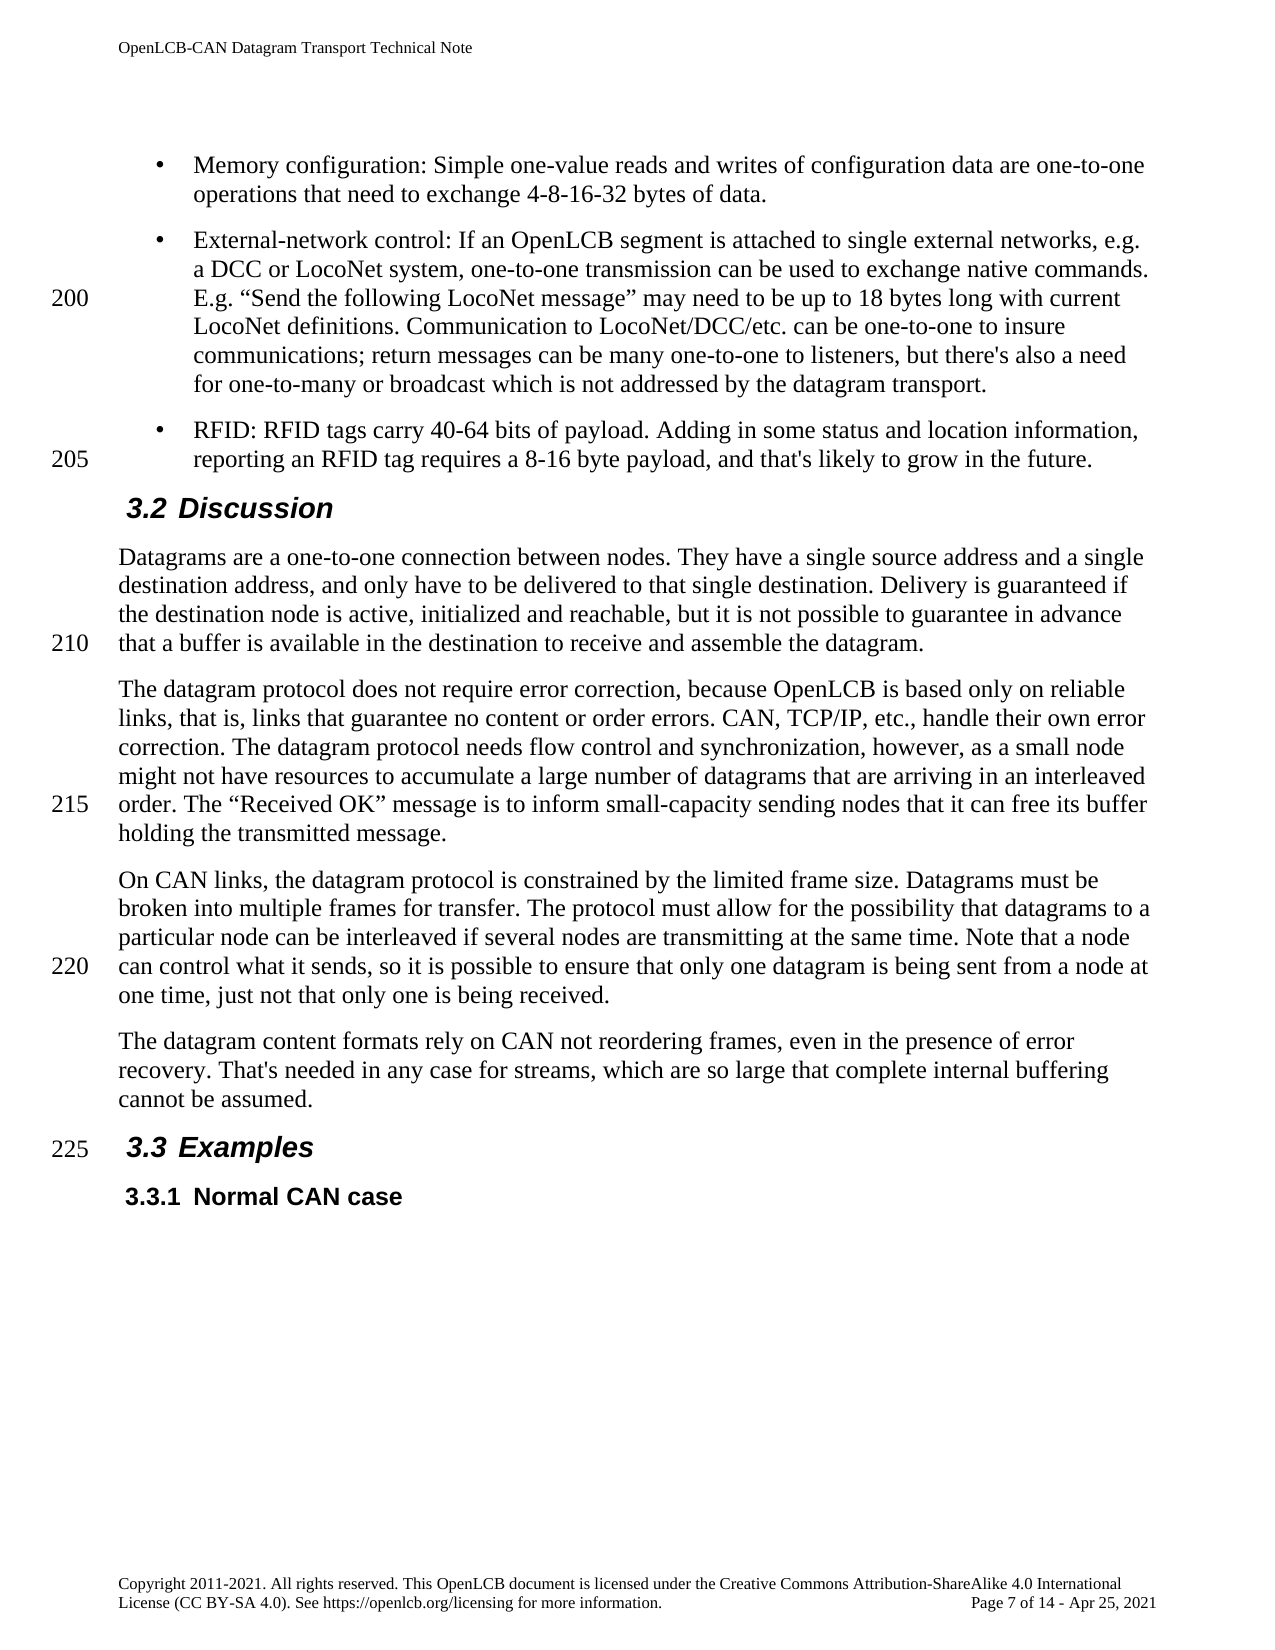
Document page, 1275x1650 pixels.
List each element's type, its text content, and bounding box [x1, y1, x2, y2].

text The datagram content formats rely on CAN not reordering frames, even in the presence of error recovery. That's needed in any case for streams, which are so large that complete internal buffering cannot be assumed. [118, 1026, 1157, 1112]
subtitle Discussion [118, 491, 1157, 524]
list External-network control: If an OpenLCB segment is attached to single external networks, e.g. a DCC or LocoNet system, one-to-one transmission can be used to exchange native commands. E.g. “Send the following LocoNet message” may need to be up to 18 bytes long with current LocoNet definitions. Communication to LocoNet/DCC/etc. can be one-to-one to insure communications; return messages can be many one-to-one to listeners, but there's also a need for one-to-many or broadcast which is not addressed by the datagram transport. [156, 225, 1157, 398]
subtitle Examples [118, 1130, 1157, 1164]
list RFID: RFID tags carry 40-64 bits of payload. Adding in some status and location information, reporting an RFID tag requires a 8-16 byte payload, and that's likely to grow in the future. [156, 415, 1157, 473]
list Memory configuration: Simple one-value reads and writes of configuration data are one-to-one operations that need to exchange 4-8-16-32 bytes of data. [156, 150, 1157, 207]
text Datagrams are a one-to-one connection between nodes. They have a single source address and a single destination address, and only have to be delivered to that single destination. Delivery is guaranteed if the destination node is active, initialized and reachable, but it is not possible to guarantee in advance that a buffer is available in the destination to receive and assemble the datagram. [118, 542, 1157, 657]
text The datagram protocol does not require error correction, because OpenLCB is based only on reliable links, that is, links that guarantee no content or order errors. CAN, TCP/IP, etc., handle their own error correction. The datagram protocol needs flow control and synchronization, however, as a small node might not have resources to accumulate a large number of datagrams that are arriving in an interleaved order. The “Received OK” message is to inform small-capacity sending nodes that it can free its buffer holding the transmitted message. [118, 674, 1157, 847]
text On CAN links, the datagram protocol is constrained by the limited frame size. Datagrams must be broken into multiple frames for transfer. The protocol must allow for the possibility that datagrams to a particular node can be interleaved if several nodes are transmitting at the same time. Note that a node can control what it sends, so it is possible to ensure that only one datagram is being sent from a node at one time, just not that only one is being received. [118, 865, 1157, 1008]
subtitle Normal CAN case [118, 1181, 1157, 1210]
